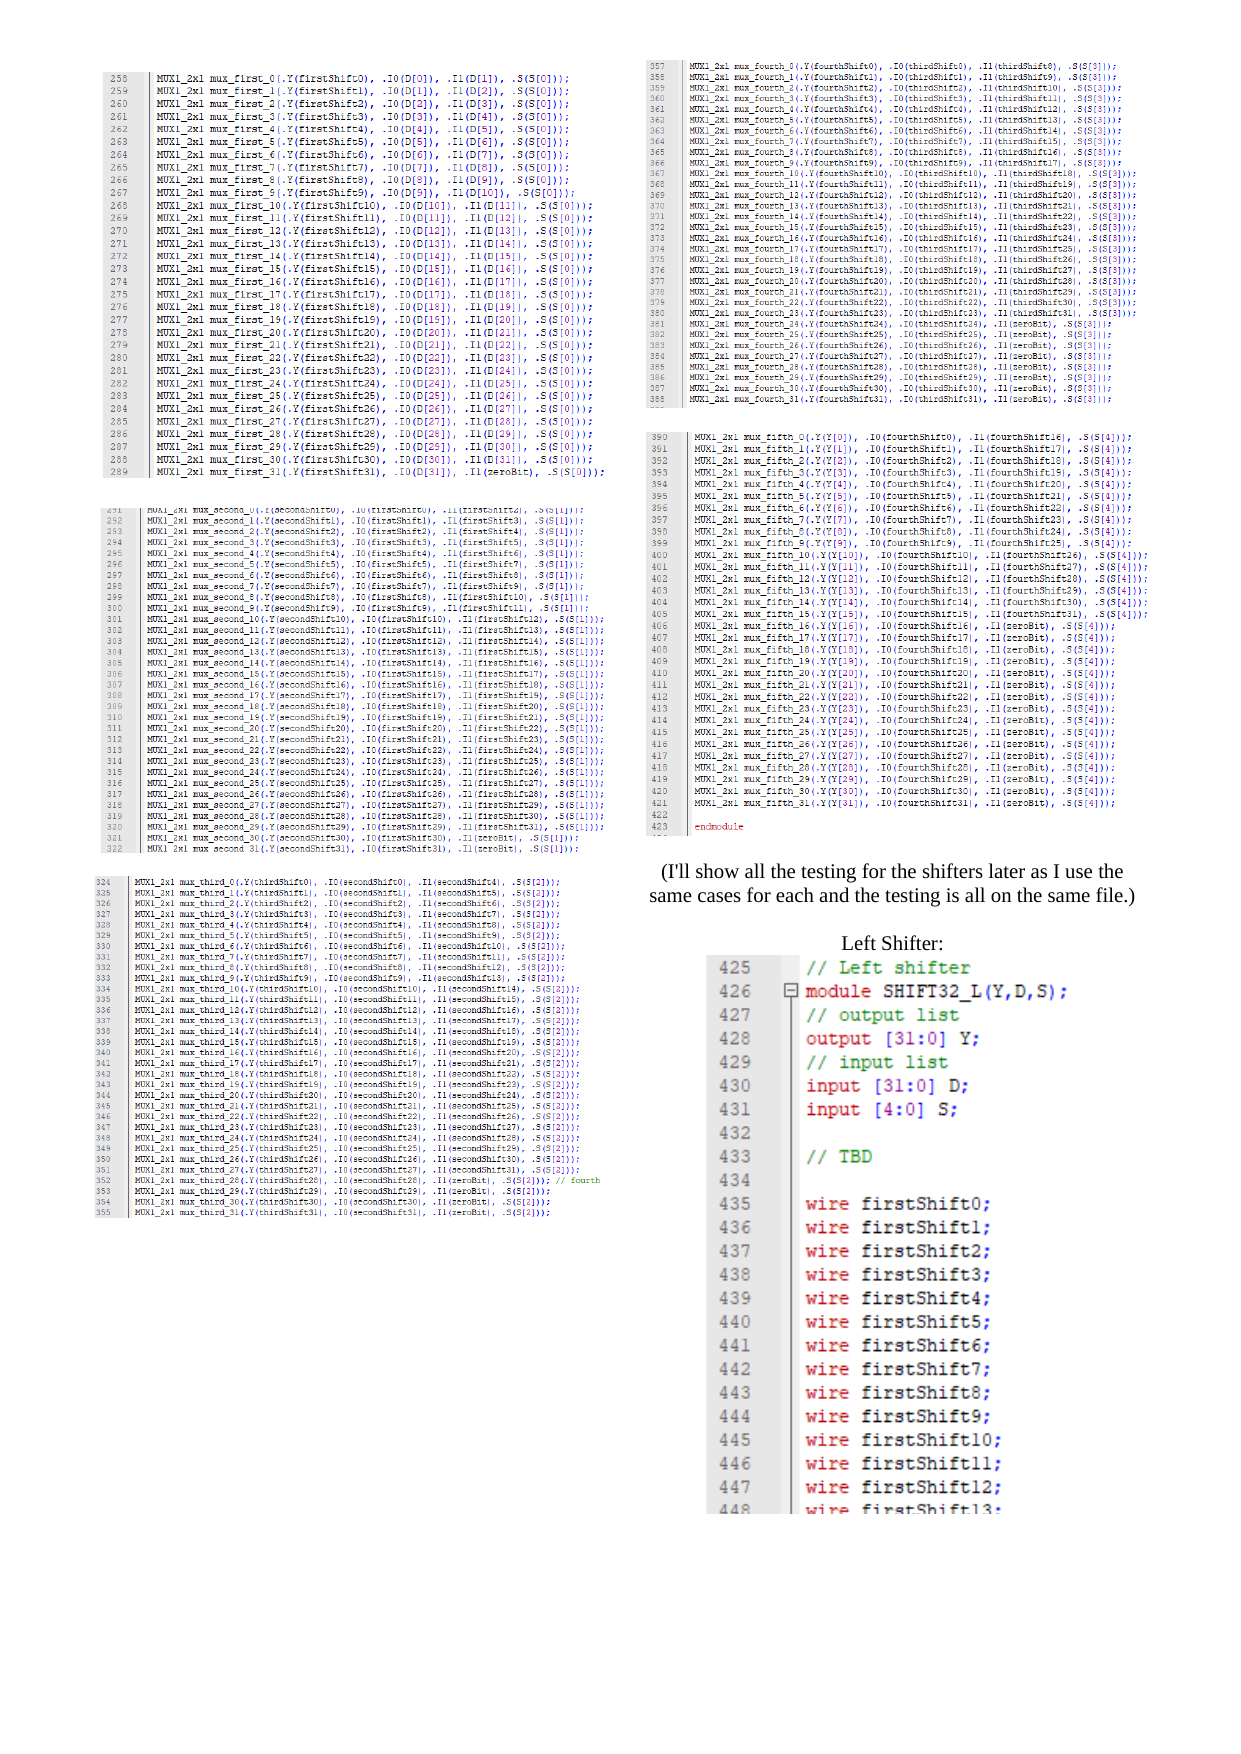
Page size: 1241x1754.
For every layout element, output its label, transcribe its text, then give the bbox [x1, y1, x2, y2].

text Left Shifter: [639, 931, 1146, 955]
text (I'll show all the testing for the shifters later as I use the same cases for each and the testing is all on the same file.) [639, 859, 1146, 907]
